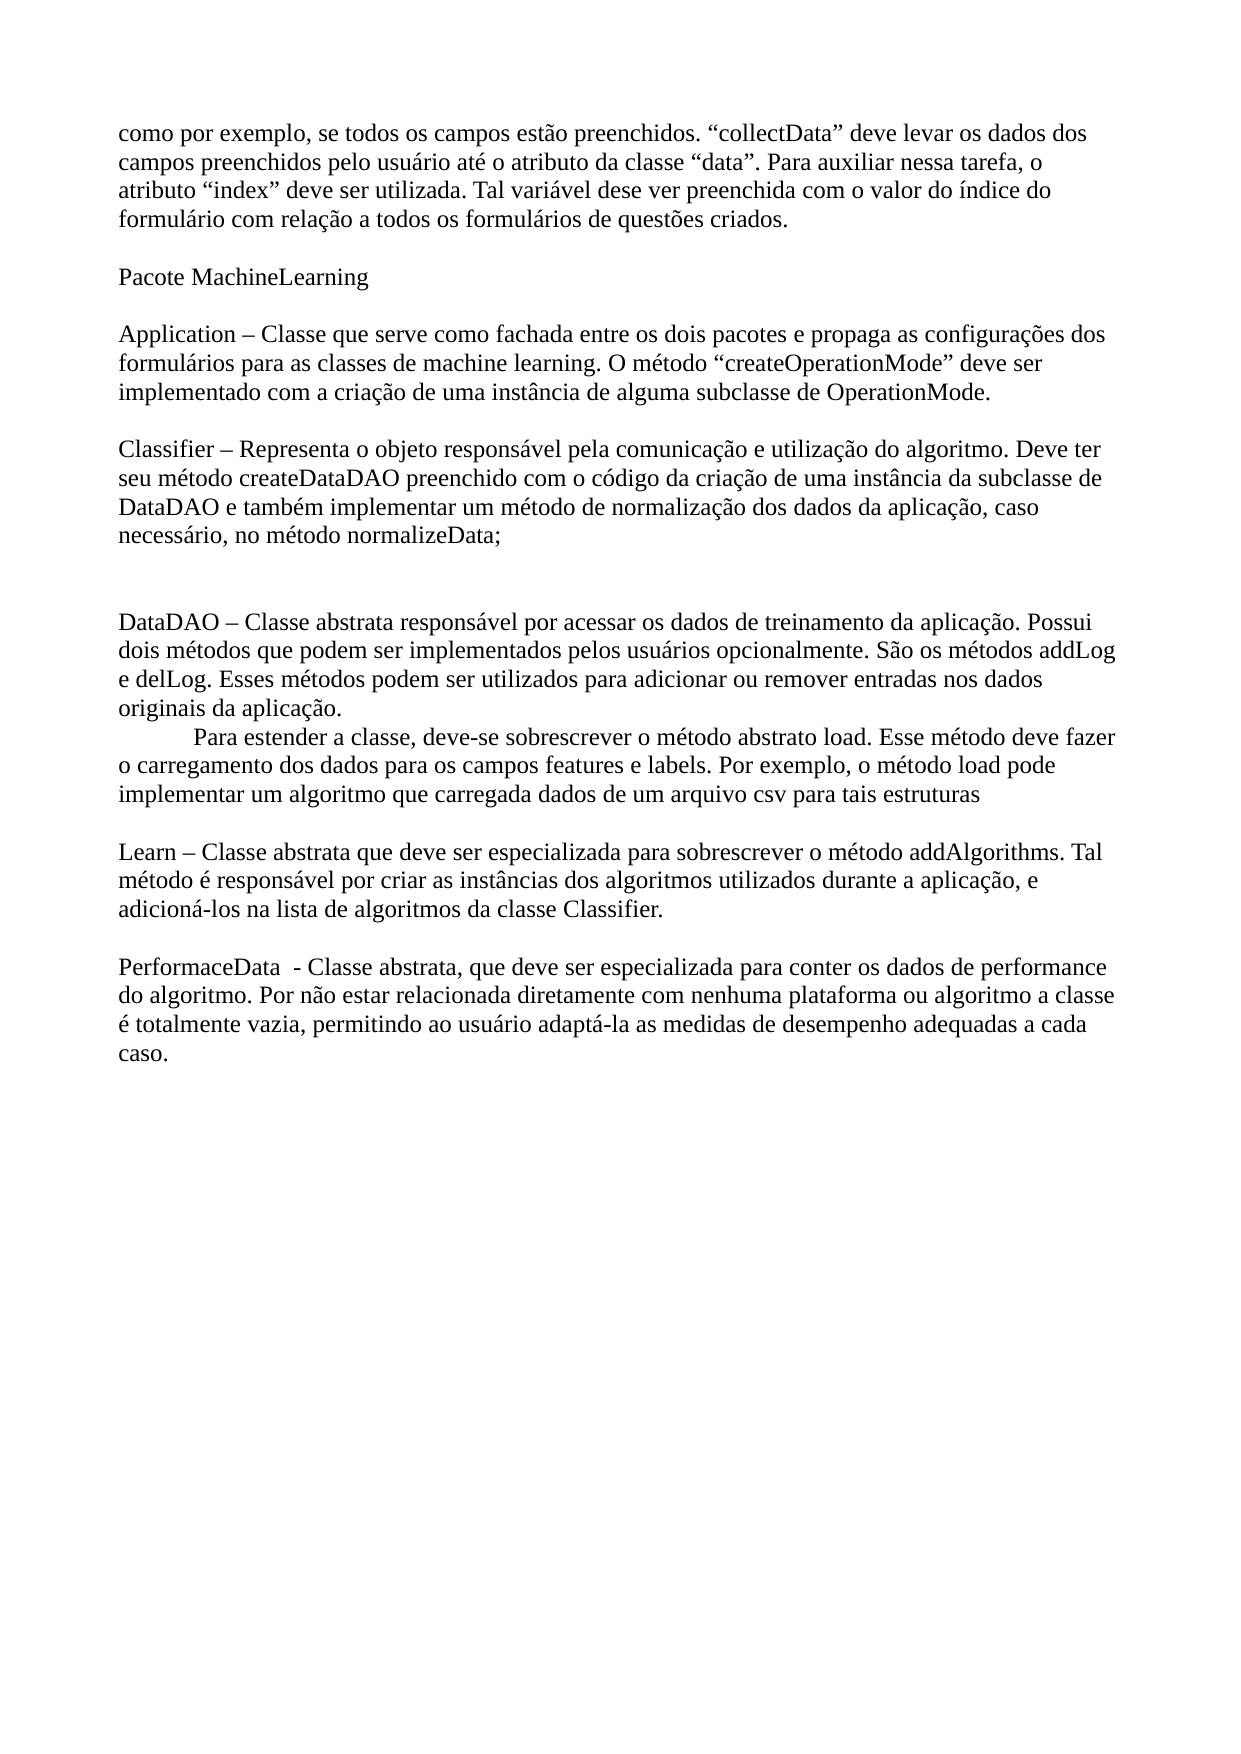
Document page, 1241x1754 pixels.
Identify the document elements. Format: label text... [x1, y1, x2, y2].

text DataDAO – Classe abstrata responsável por acessar os dados de treinamento da aplicação. Possui dois métodos que podem ser implementados pelos usuários opcionalmente. São os métodos addLog e delLog. Esses métodos podem ser utilizados para adicionar ou remover entradas nos dados originais da aplicação. [118, 607, 1122, 722]
text Pacote MachineLearning [118, 262, 1122, 291]
text PerformaceData - Classe abstrata, que deve ser especializada para conter os dados de performance do algoritmo. Por não estar relacionada diretamente com nenhuma plataforma ou algoritmo a classe é totalmente vazia, permitindo ao usuário adaptá-la as medidas de desempenho adequadas a cada caso. [118, 952, 1122, 1067]
text como por exemplo, se todos os campos estão preenchidos. “collectData” deve levar os dados dos campos preenchidos pelo usuário até o atributo da classe “data”. Para auxiliar nessa tarefa, o atributo “index” deve ser utilizada. Tal variável dese ver preenchida com o valor do índice do formulário com relação a todos os formulários de questões criados. [118, 118, 1122, 233]
text Para estender a classe, deve-se sobrescrever o método abstrato load. Esse método deve fazer o carregamento dos dados para os campos features e labels. Por exemplo, o método load pode implementar um algoritmo que carregada dados de um arquivo csv para tais estruturas [118, 722, 1122, 808]
text Classifier – Representa o objeto responsável pela comunicação e utilização do algoritmo. Deve ter seu método createDataDAO preenchido com o código da criação de uma instância da subclasse de DataDAO e também implementar um método de normalização dos dados da aplicação, caso necessário, no método normalizeData; [118, 434, 1122, 549]
text Application – Classe que serve como fachada entre os dois pacotes e propaga as configurações dos formulários para as classes de machine learning. O método “createOperationMode” deve ser implementado com a criação de uma instância de alguma subclasse de OperationMode. [118, 319, 1122, 406]
text Learn – Classe abstrata que deve ser especializada para sobrescrever o método addAlgorithms. Tal método é responsável por criar as instâncias dos algoritmos utilizados durante a aplicação, e adicioná-los na lista de algoritmos da classe Classifier. [118, 837, 1122, 923]
